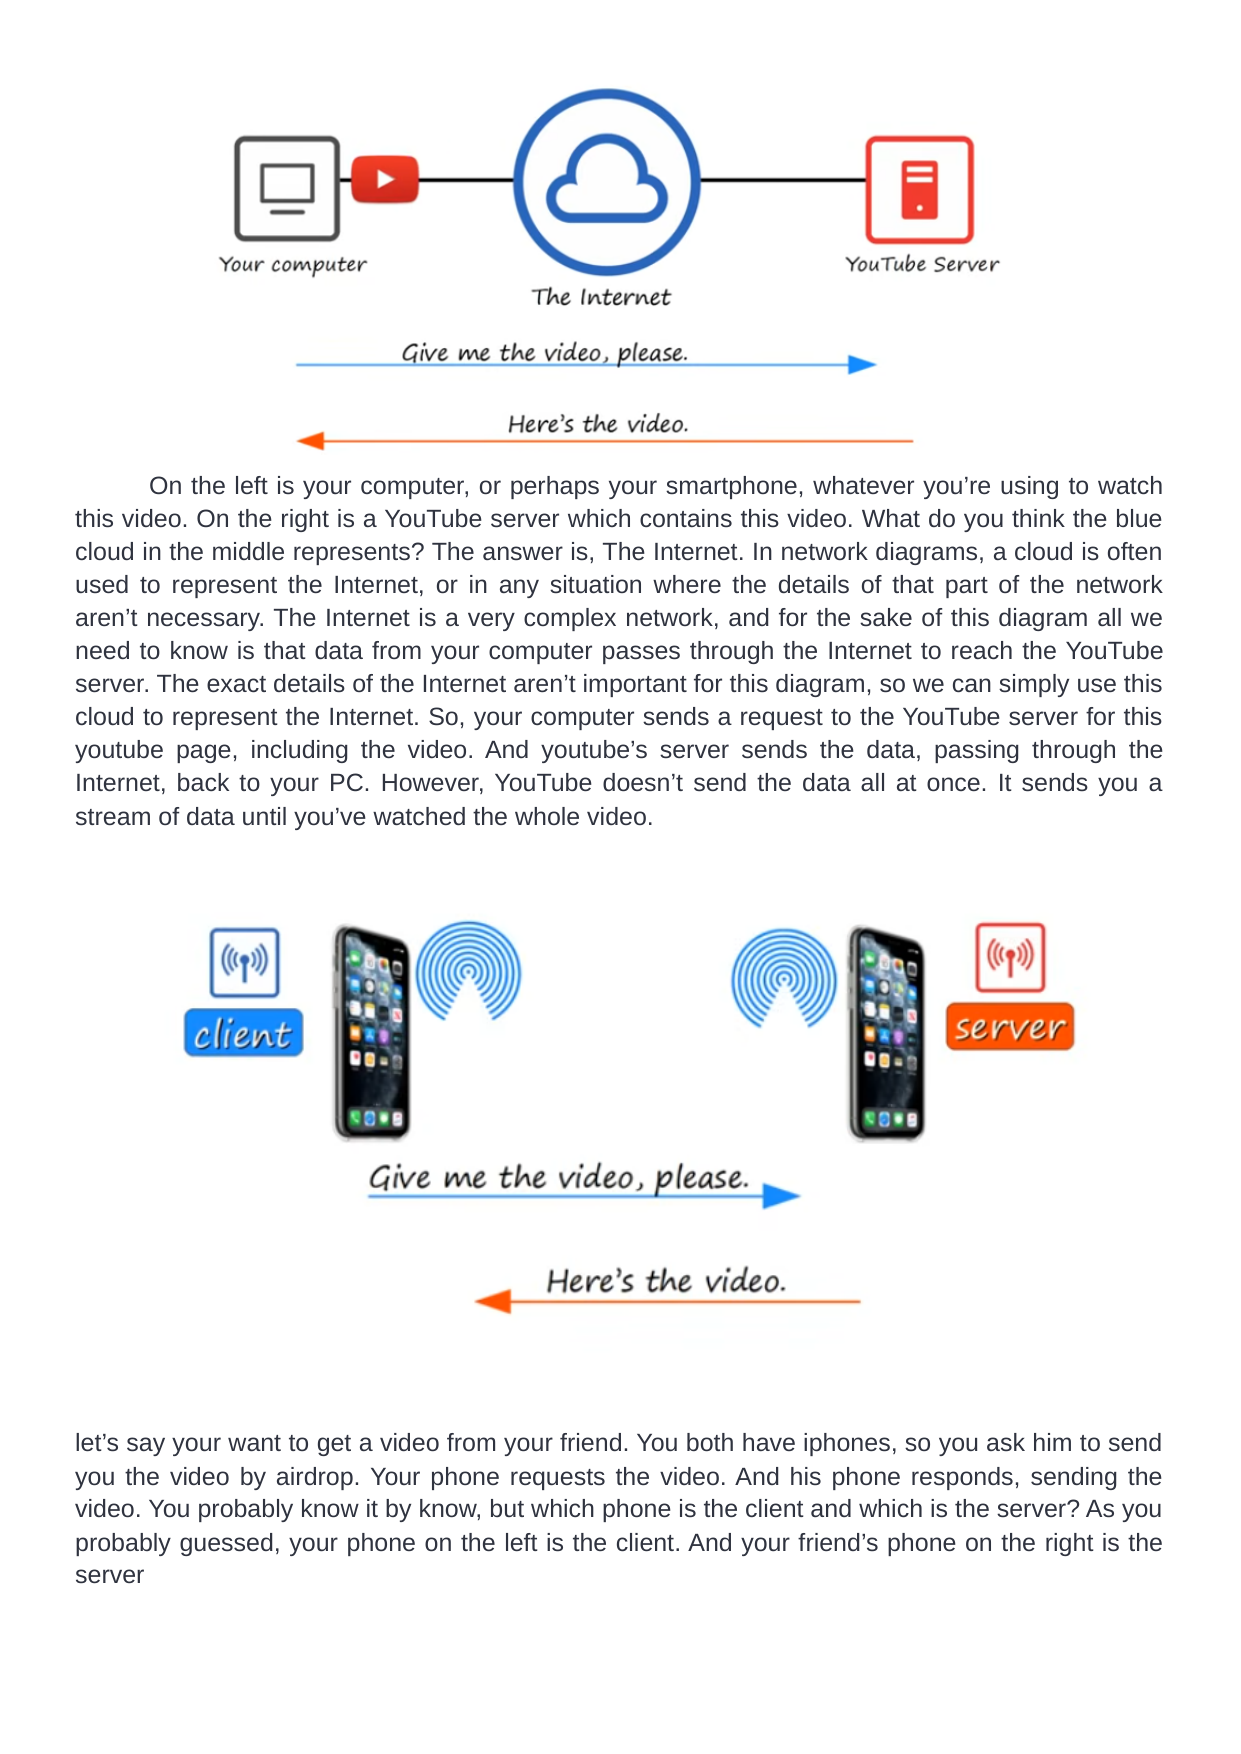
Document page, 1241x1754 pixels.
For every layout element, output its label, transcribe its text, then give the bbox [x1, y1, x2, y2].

text let’s say your want to get a video from your friend. You both have iphones, so you ask him to send you the video by airdrop. Your phone requests the video. And his phone responds, sending the video. You probably know it by know, but which phone is the client and which is the server? As you probably guessed, your phone on the left is the client. And your friend’s phone on the right is the server [75, 1428, 1165, 1589]
picture [204, 77, 1025, 455]
text On the left is your computer, or perhaps your smartphone, whatever you’re using to watch this video. On the right is a YouTube server which contains this video. What do you think the blue cloud in the middle represents? The answer is, The Internet. In network diagrams, a cloud is often used to represent the Internet, or in any situation where the details of that part of the network aren’t necessary. The Internet is a very complex network, and for the sake of this diagram all we need to know is that data from your computer passes through the Internet to reach the YouTube server. The exact details of the Internet aren’t important for this diagram, so we can simply use this cloud to represent the Internet. So, your computer sends a request to the YouTube server for this youtube page, including the video. And youtube’s server sends the data, passing through the Internet, back to your PC. However, YouTube doesn’t send the data all at once. It sends you a stream of data until you’ve watched the whole video. [75, 471, 1165, 830]
picture [84, 856, 1175, 1359]
